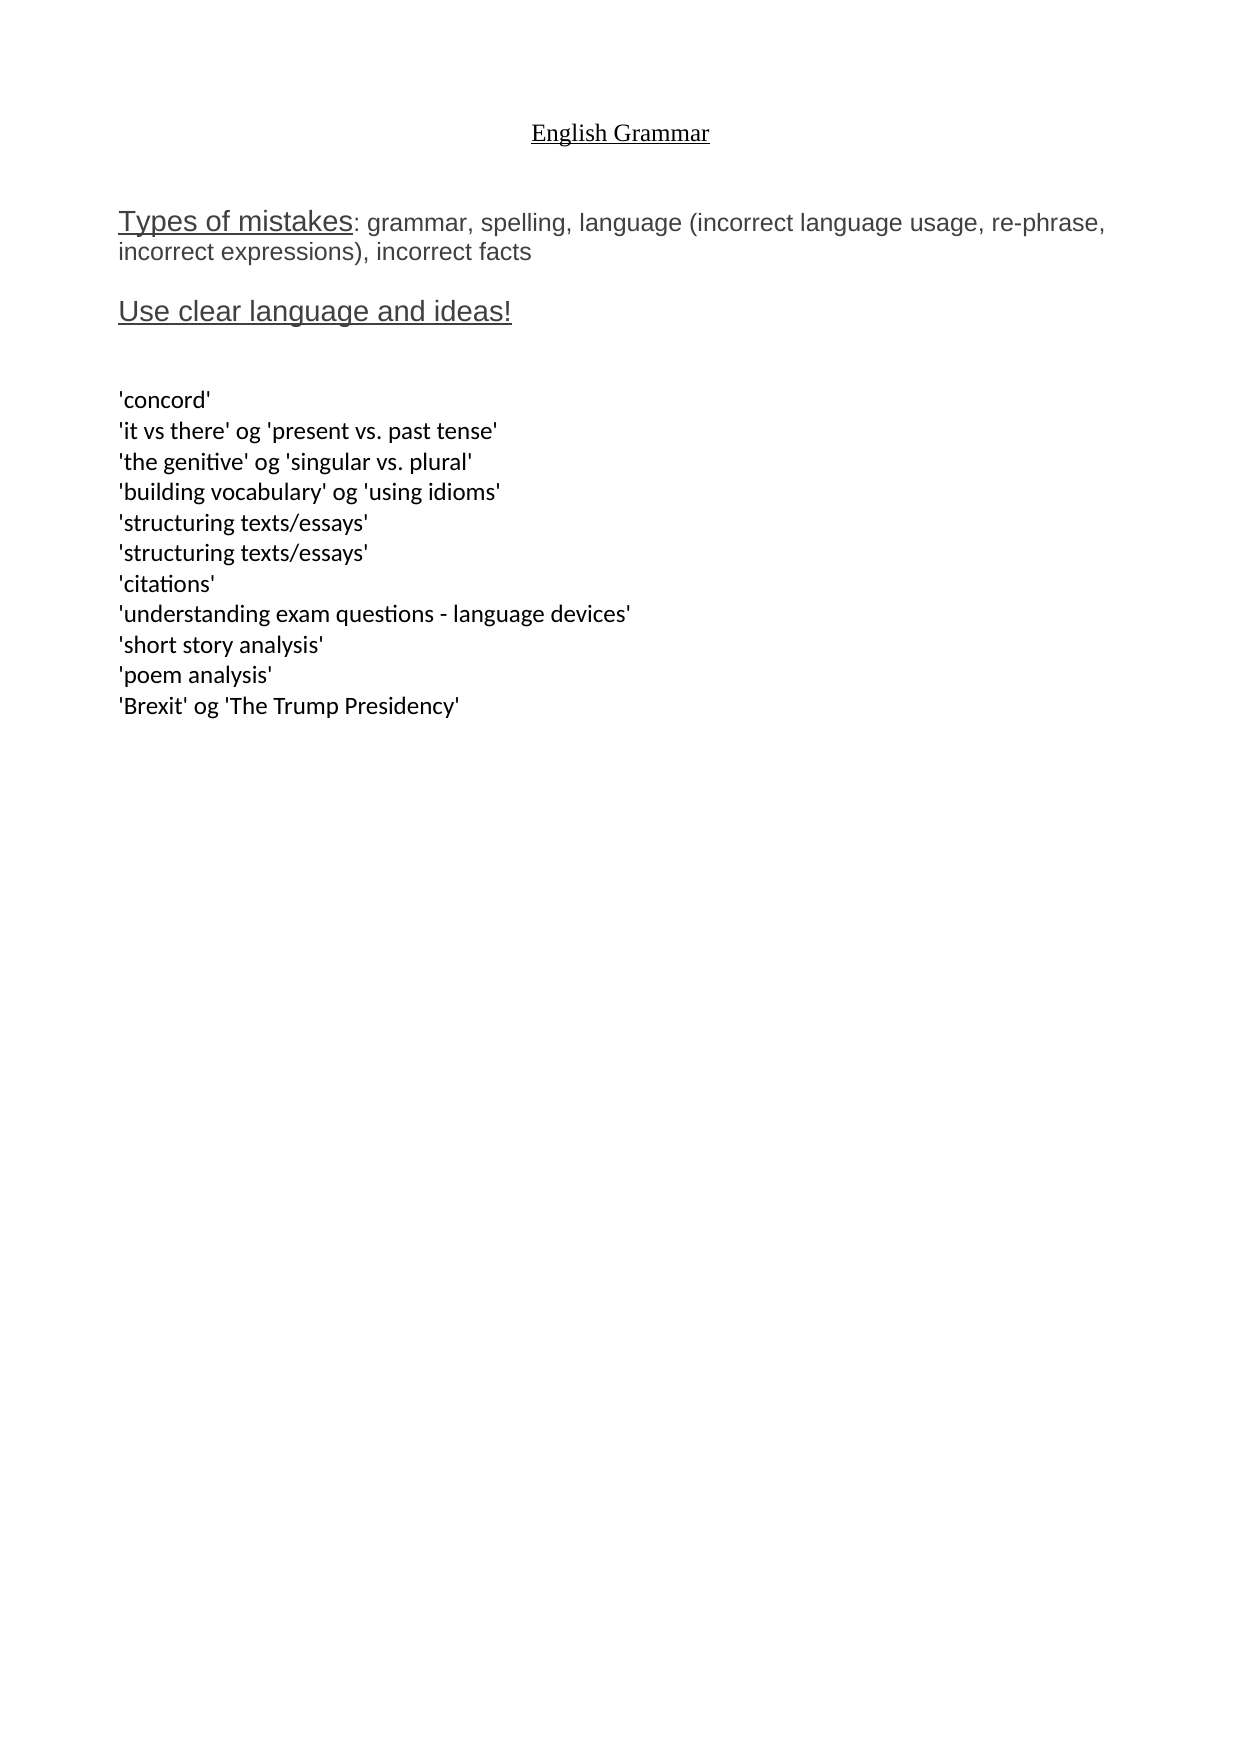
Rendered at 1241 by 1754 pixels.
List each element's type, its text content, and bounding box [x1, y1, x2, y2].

text 'structuring texts/essays' [118, 537, 1122, 568]
text 'citations' [118, 568, 1122, 598]
text 'concord' [118, 384, 1122, 415]
text 'building vocabulary' og 'using idioms' [118, 476, 1122, 507]
text 'the genitive' og 'singular vs. plural' [118, 446, 1122, 476]
text 'understanding exam questions - language devices' [118, 598, 1122, 629]
text 'Brexit' og 'The Trump Presidency' [118, 690, 1122, 720]
text Use clear language and ideas! [118, 294, 1122, 328]
text 'structuring texts/essays' [118, 507, 1122, 537]
text 'it vs there' og 'present vs. past tense' [118, 415, 1122, 446]
text 'short story analysis' [118, 629, 1122, 659]
text 'poem analysis' [118, 659, 1122, 690]
text Types of mistakes: grammar, spelling, language (incorrect language usage, re-phrase, incorrect expressions), incorrect facts [118, 204, 1122, 266]
text English Grammar [118, 118, 1122, 147]
